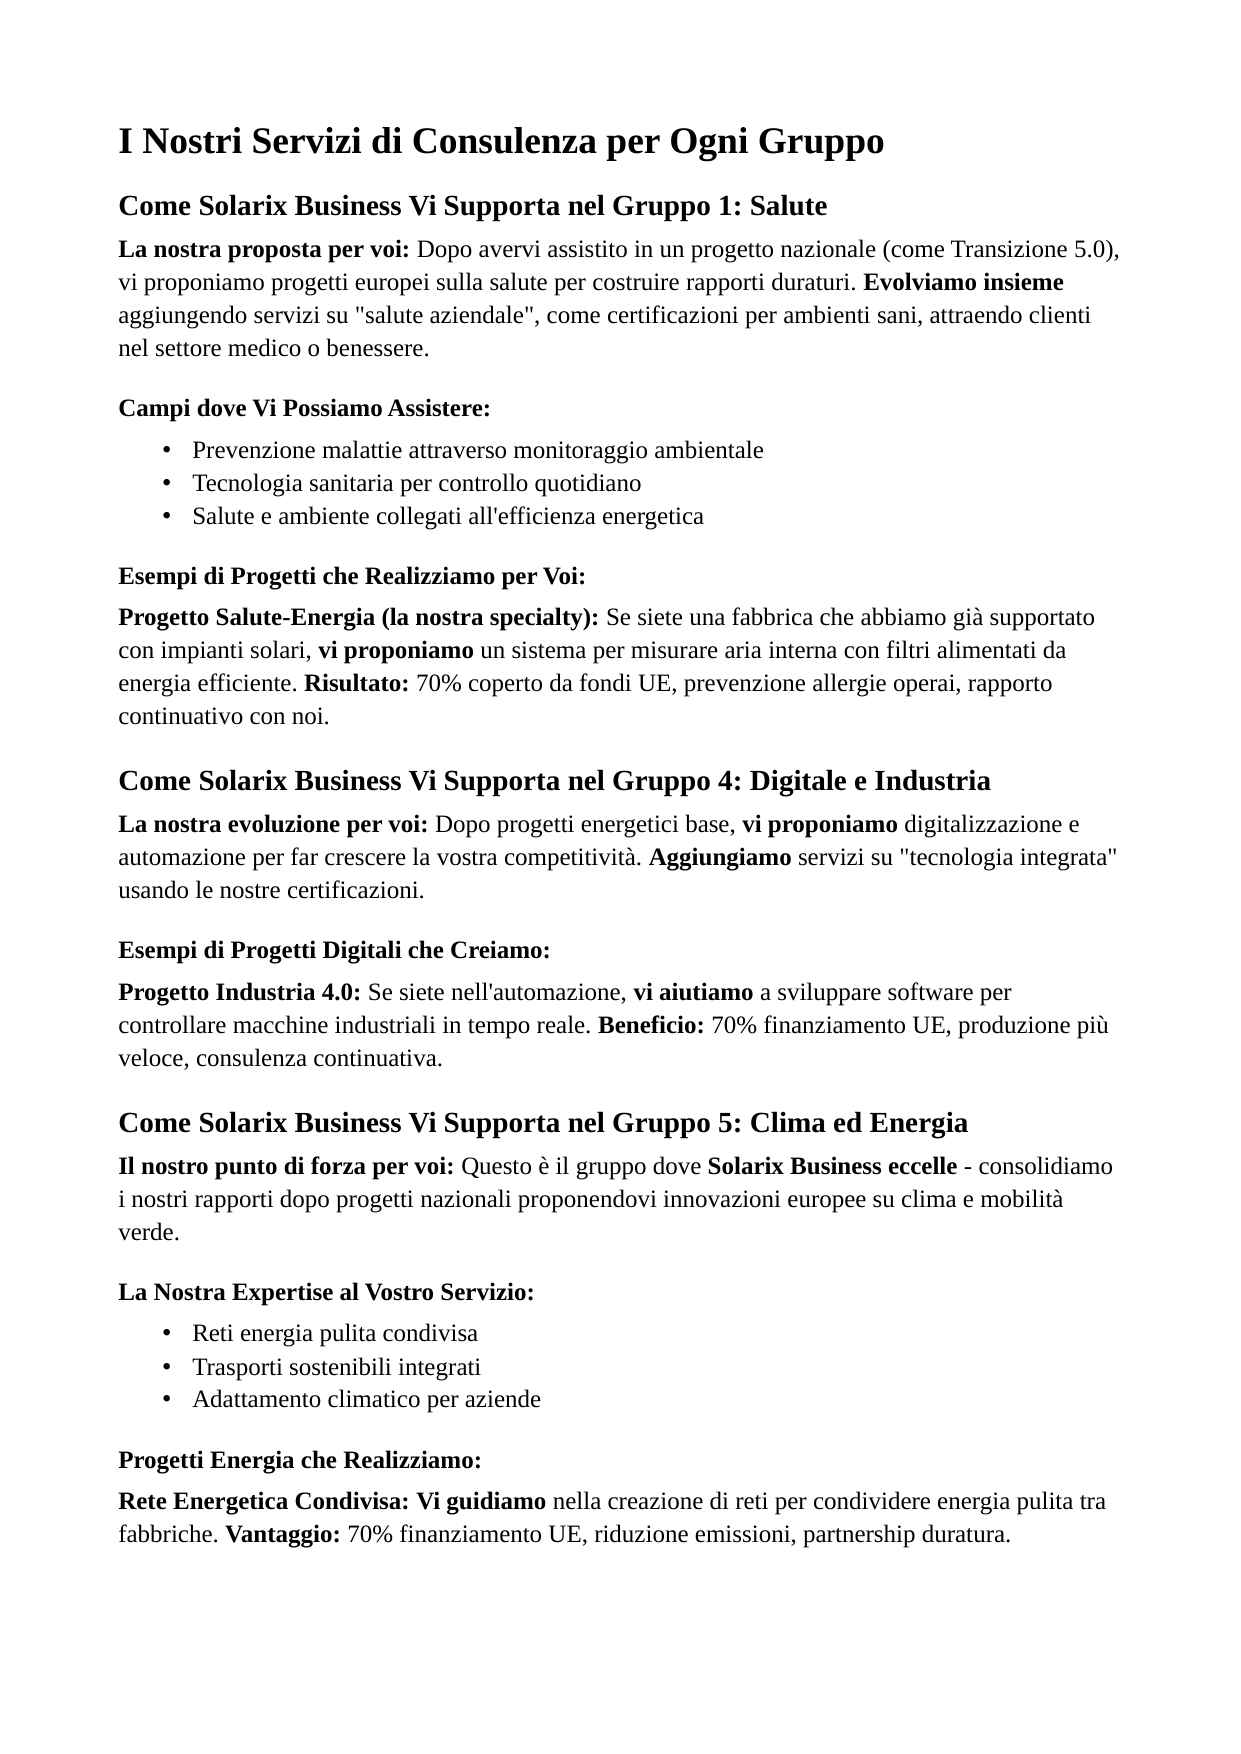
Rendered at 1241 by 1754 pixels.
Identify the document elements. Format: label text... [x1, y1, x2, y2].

subtitle I Nostri Servizi di Consulenza per Ogni Gruppo [118, 118, 1122, 161]
subtitle Come Solarix Business Vi Supporta nel Gruppo 1: Salute [118, 188, 1122, 222]
text Rete Energetica Condivisa: Vi guidiamo nella creazione di reti per condividere energia pulita tra fabbriche. Vantaggio: 70% finanziamento UE, riduzione emissioni, partnership duratura. [118, 1486, 1122, 1548]
subtitle Progetti Energia che Realizziamo: [118, 1445, 1122, 1473]
text La nostra proposta per voi: Dopo avervi assistito in un progetto nazionale (come Transizione 5.0), vi proponiamo progetti europei sulla salute per costruire rapporti duraturi. Evolviamo insieme aggiungendo servizi su "salute aziendale", come certificazioni per ambienti sani, attraendo clienti nel settore medico o benessere. [118, 234, 1122, 362]
subtitle La Nostra Expertise al Vostro Servizio: [118, 1277, 1122, 1306]
list Reti energia pulita condivisa [162, 1318, 1122, 1347]
list Tecnologia sanitaria per controllo quotidiano [162, 468, 1122, 497]
text Il nostro punto di forza per voi: Questo è il gruppo dove Solarix Business eccelle - consolidiamo i nostri rapporti dopo progetti nazionali proponendovi innovazioni europee su clima e mobilità verde. [118, 1151, 1122, 1246]
subtitle Campi dove Vi Possiamo Assistere: [118, 393, 1122, 422]
list Prevenzione malattie attraverso monitoraggio ambientale [162, 435, 1122, 463]
list Salute e ambiente collegati all'efficienza energetica [162, 501, 1122, 529]
subtitle Esempi di Progetti Digitali che Creiamo: [118, 936, 1122, 964]
text Progetto Salute-Energia (la nostra specialty): Se siete una fabbrica che abbiamo già supportato con impianti solari, vi proponiamo un sistema per misurare aria interna con filtri alimentati da energia efficiente. Risultato: 70% coperto da fondi UE, prevenzione allergie operai, rapporto continuativo con noi. [118, 602, 1122, 730]
text La nostra evoluzione per voi: Dopo progetti energetici base, vi proponiamo digitalizzazione e automazione per far crescere la vostra competitività. Aggiungiamo servizi su "tecnologia integrata" usando le nostre certificazioni. [118, 809, 1122, 904]
subtitle Come Solarix Business Vi Supporta nel Gruppo 4: Digitale e Industria [118, 763, 1122, 797]
text Progetto Industria 4.0: Se siete nell'automazione, vi aiutiamo a sviluppare software per controllare macchine industriali in tempo reale. Beneficio: 70% finanziamento UE, produzione più veloce, consulenza continuativa. [118, 977, 1122, 1072]
list Adattamento climatico per aziende [162, 1384, 1122, 1413]
list Trasporti sostenibili integrati [162, 1352, 1122, 1380]
subtitle Come Solarix Business Vi Supporta nel Gruppo 5: Clima ed Energia [118, 1105, 1122, 1139]
subtitle Esempi di Progetti che Realizziamo per Voi: [118, 561, 1122, 590]
